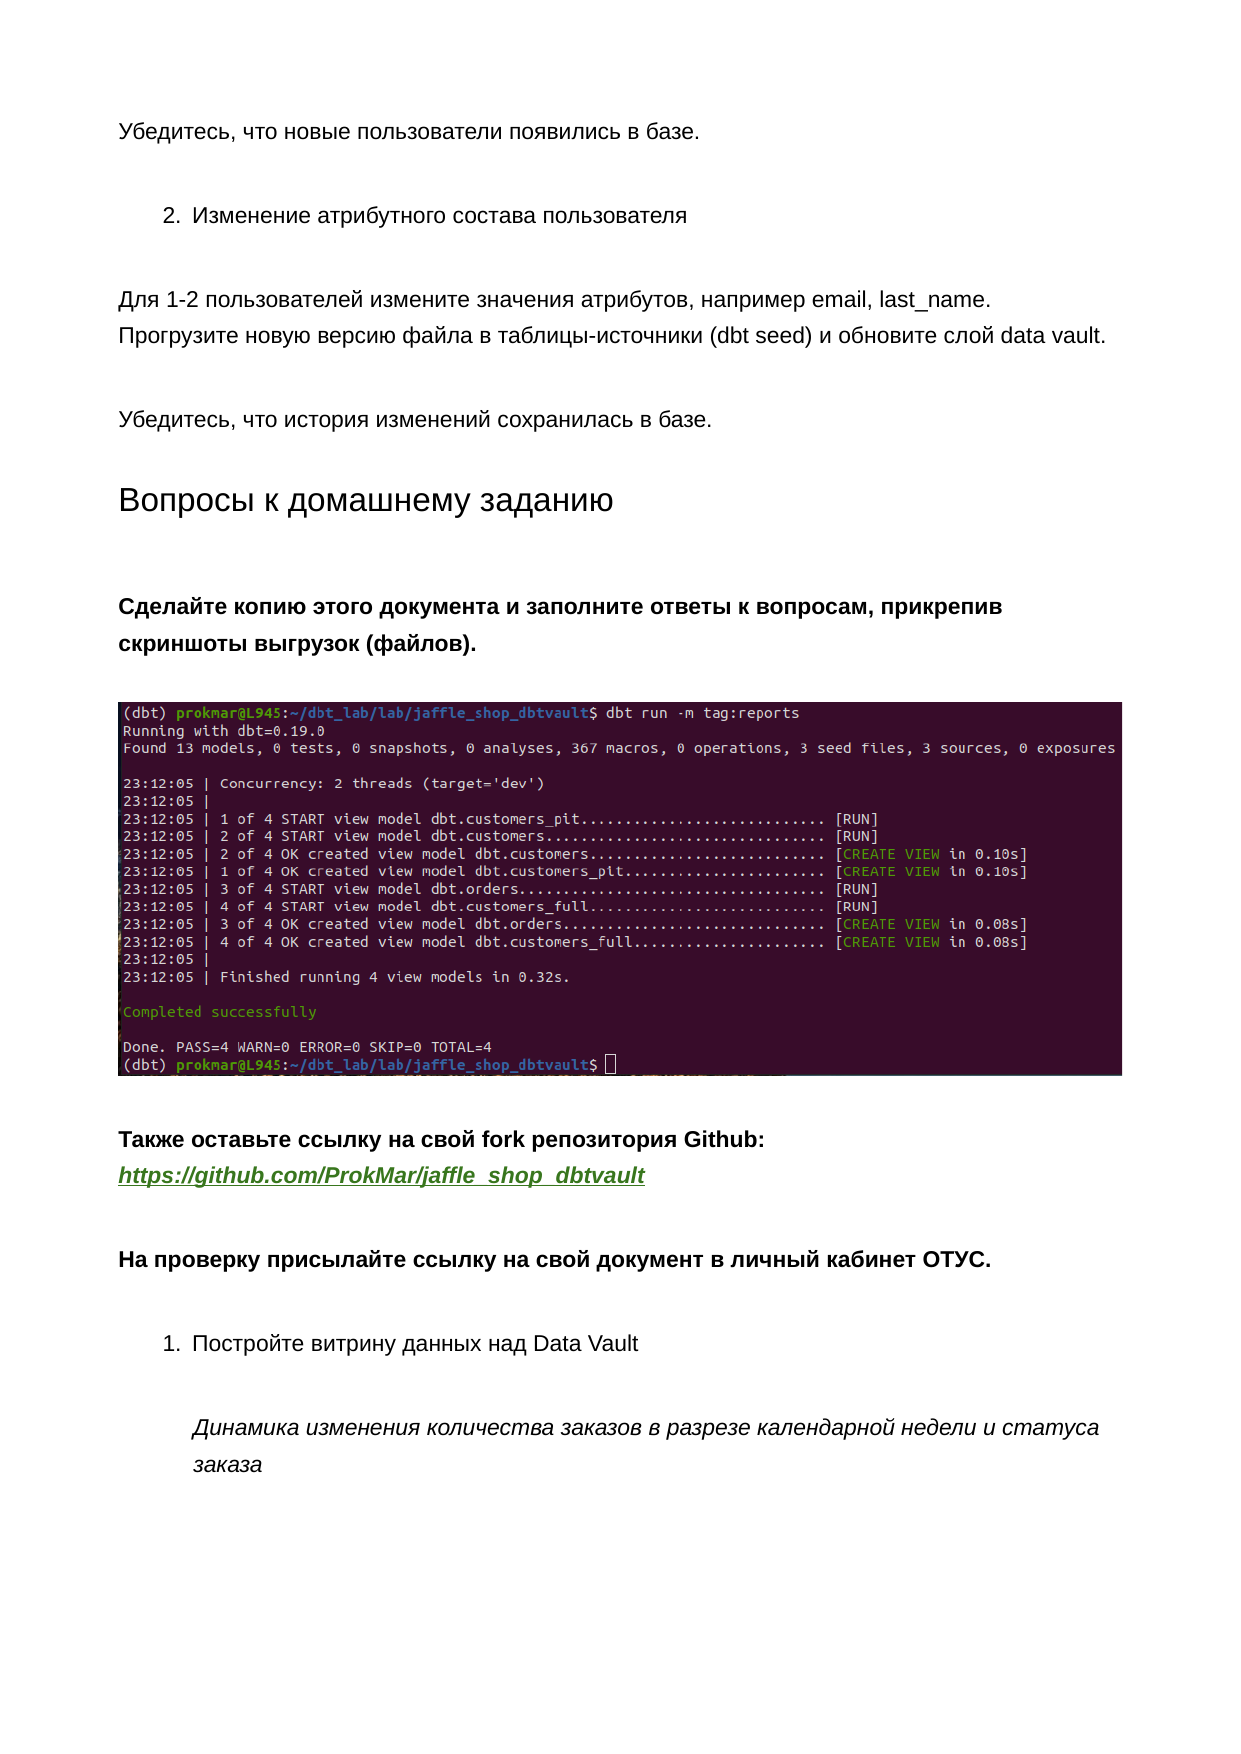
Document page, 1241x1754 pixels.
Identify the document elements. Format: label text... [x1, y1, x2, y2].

text Динамика изменения количества заказов в разрезе календарной недели и статуса заказа [193, 1414, 1122, 1477]
list Постройте витрину данных над Data Vault [162, 1330, 1122, 1357]
text На проверку присылайте ссылку на свой документ в личный кабинет ОТУС. [118, 1246, 1122, 1273]
picture [118, 702, 1123, 1076]
text Убедитесь, что история изменений сохранилась в базе. [118, 406, 1122, 433]
text Прогрузите новую версию файла в таблицы-источники (dbt seed) и обновите слой data vault. [118, 322, 1122, 349]
text Сделайте копию этого документа и заполните ответы к вопросам, прикрепив скриншоты выгрузок (файлов). [118, 593, 1122, 656]
list Изменение атрибутного состава пользователя [162, 202, 1122, 228]
text Убедитесь, что новые пользователи появились в базе. [118, 118, 1122, 144]
subtitle Вопросы к домашнему заданию [118, 480, 1122, 519]
text Для 1-2 пользователей измените значения атрибутов, например email, last_name. [118, 286, 1122, 312]
text Также оставьте ссылку на свой fork репозитория Github: https://github.com/ProkMar/jaffle_shop_dbtvault [118, 1126, 1122, 1189]
